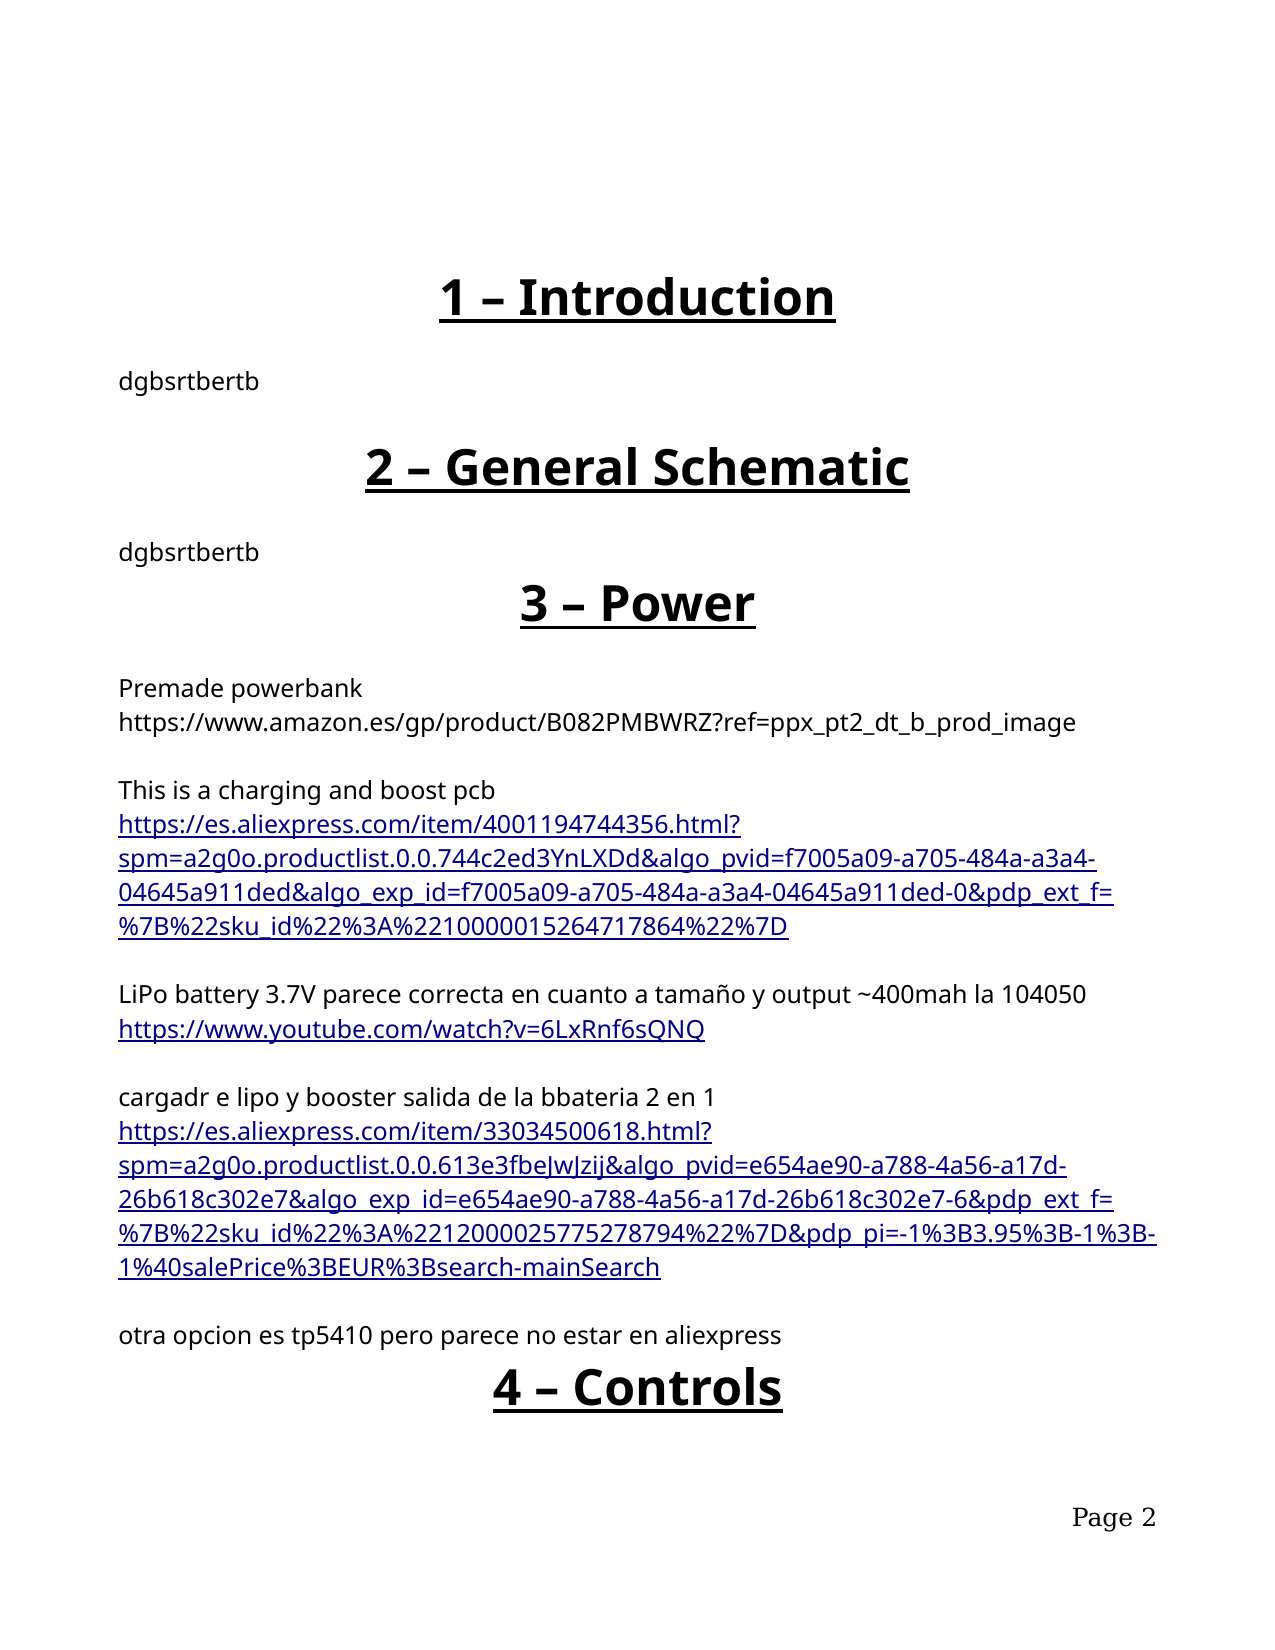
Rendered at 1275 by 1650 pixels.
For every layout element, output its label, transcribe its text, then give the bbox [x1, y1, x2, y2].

text 3 – Power [118, 568, 1157, 637]
text dgbsrtbertb [118, 364, 1157, 398]
text 1%40salePrice%3BEUR%3Bsearch-mainSearch [118, 1246, 1157, 1284]
text https://www.amazon.es/gp/product/B082PMBWRZ?ref=ppx_pt2_dt_b_prod_image [118, 705, 1157, 739]
text 1 – Introduction [118, 262, 1157, 330]
text cargadr e lipo y booster salida de la bbateria 2 en 1 https://es.aliexpress.com/item/33034500618.html?spm=a2g0o.productlist.0.0.613e3fbeJwJzij&algo_pvid=e654ae90-a788-4a56-a17d-26b618c302e7&algo_exp_id=e654ae90-a788-4a56-a17d-26b618c302e7-6&pdp_ext_f=%7B%22sku_id%22%3A%2212000025775278794%22%7D&pdp_pi=-1%3B3.95%3B-1%3B- [118, 1079, 1157, 1244]
text LiPo battery 3.7V parece correcta en cuanto a tamaño y output ~400mah la 104050 [118, 977, 1157, 1011]
text 2 – General Schematic [118, 432, 1157, 500]
text https://es.aliexpress.com/item/4001194744356.html?spm=a2g0o.productlist.0.0.744c2ed3YnLXDd&algo_pvid=f7005a09-a705-484a-a3a4-04645a911ded&algo_exp_id=f7005a09-a705-484a-a3a4-04645a911ded-0&pdp_ext_f=%7B%22sku_id%22%3A%2210000015264717864%22%7D [118, 807, 1157, 943]
text Premade powerbank [118, 671, 1157, 705]
text 4 – Controls [118, 1352, 1157, 1420]
text https://www.youtube.com/watch?v=6LxRnf6sQNQ [118, 1011, 1157, 1045]
text This is a charging and boost pcb [118, 773, 1157, 807]
text dgbsrtbertb [118, 534, 1157, 568]
text otra opcion es tp5410 pero parece no estar en aliexpress [118, 1318, 1157, 1352]
